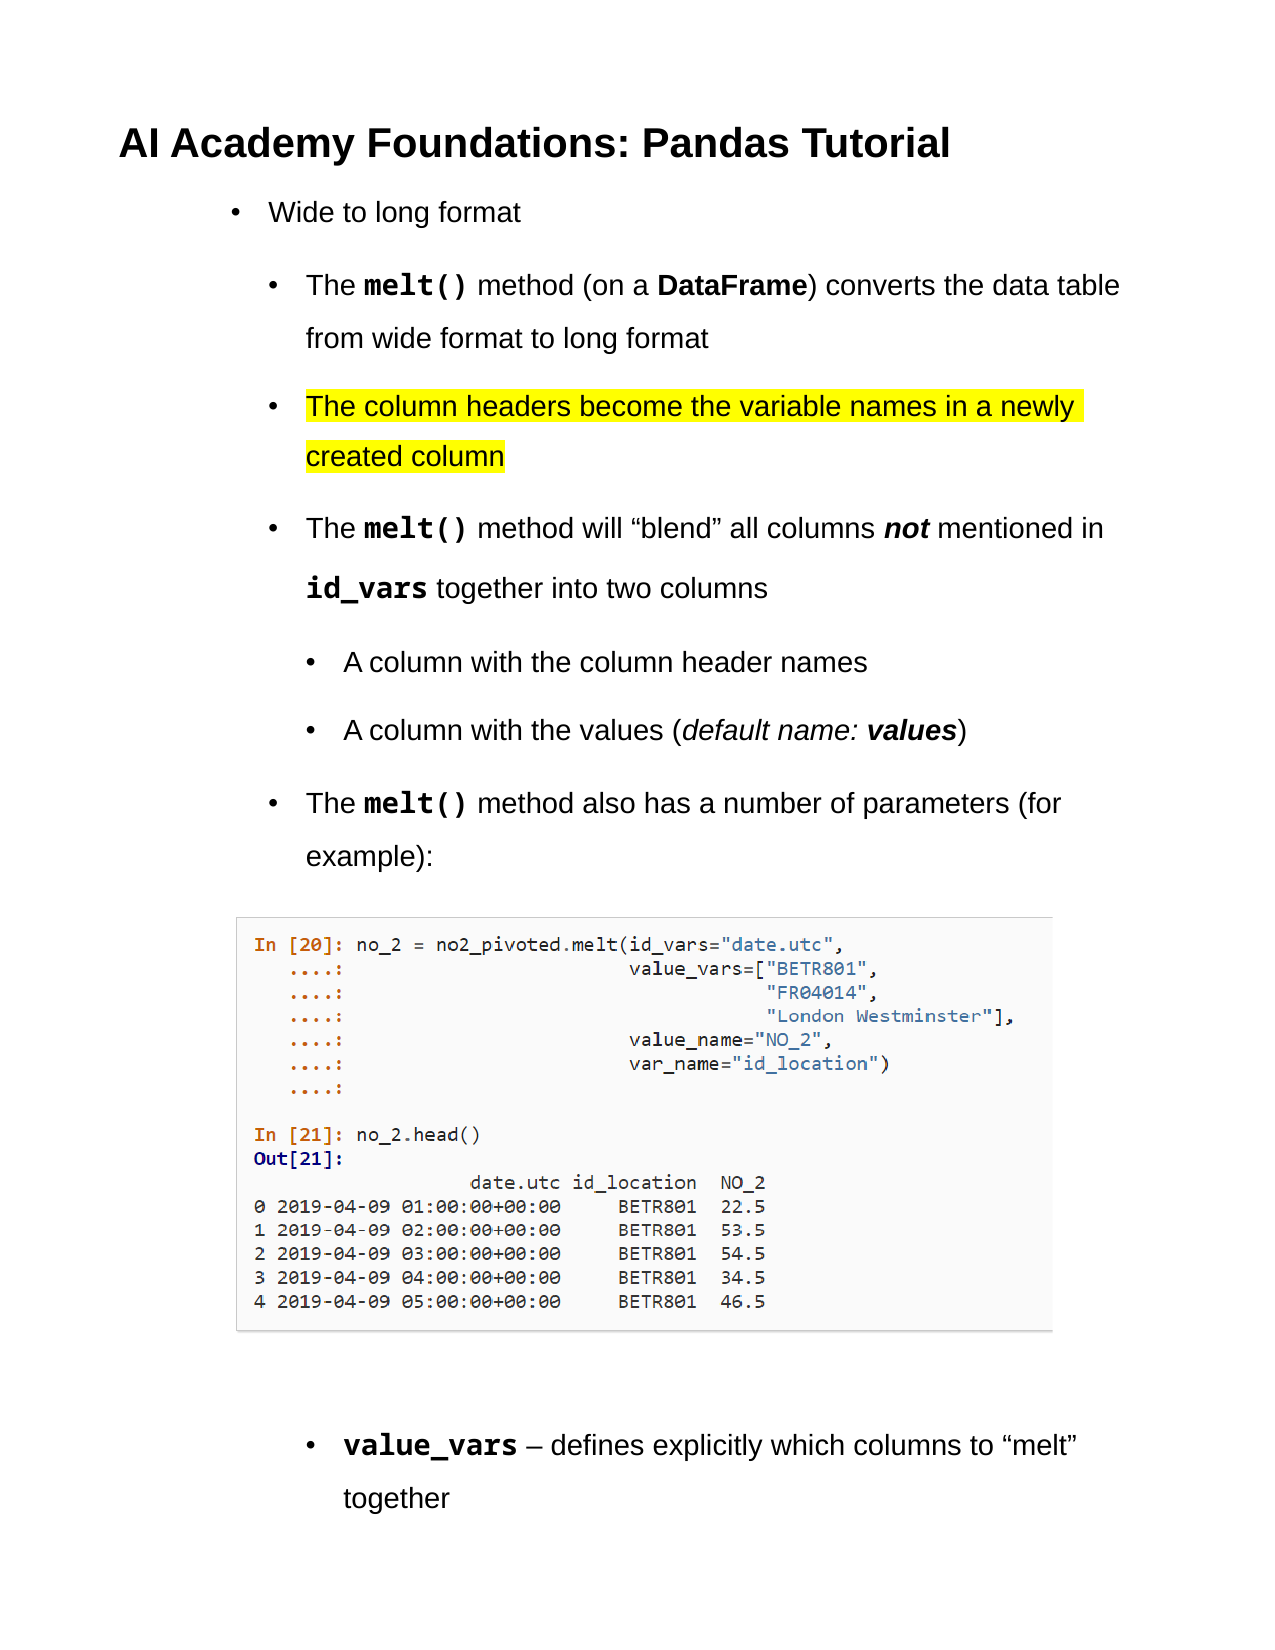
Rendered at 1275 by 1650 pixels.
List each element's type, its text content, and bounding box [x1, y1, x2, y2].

picture [222, 906, 1053, 1339]
list Wide to long format [231, 196, 1157, 229]
list The melt() method (on a DataFrame) converts the data table from wide format to long format [268, 264, 1157, 354]
list A column with the column header names [306, 645, 1157, 678]
list value_vars – defines explicitly which columns to “melt” together [306, 1424, 1157, 1514]
list The melt() method also has a number of parameters (for example): [268, 782, 1157, 872]
list A column with the values (default name: values) [306, 713, 1157, 747]
list The melt() method will “blend” all columns not mentioned in id_vars together into two columns [268, 508, 1157, 607]
list The column headers become the variable names in a newly created column [268, 389, 1157, 473]
